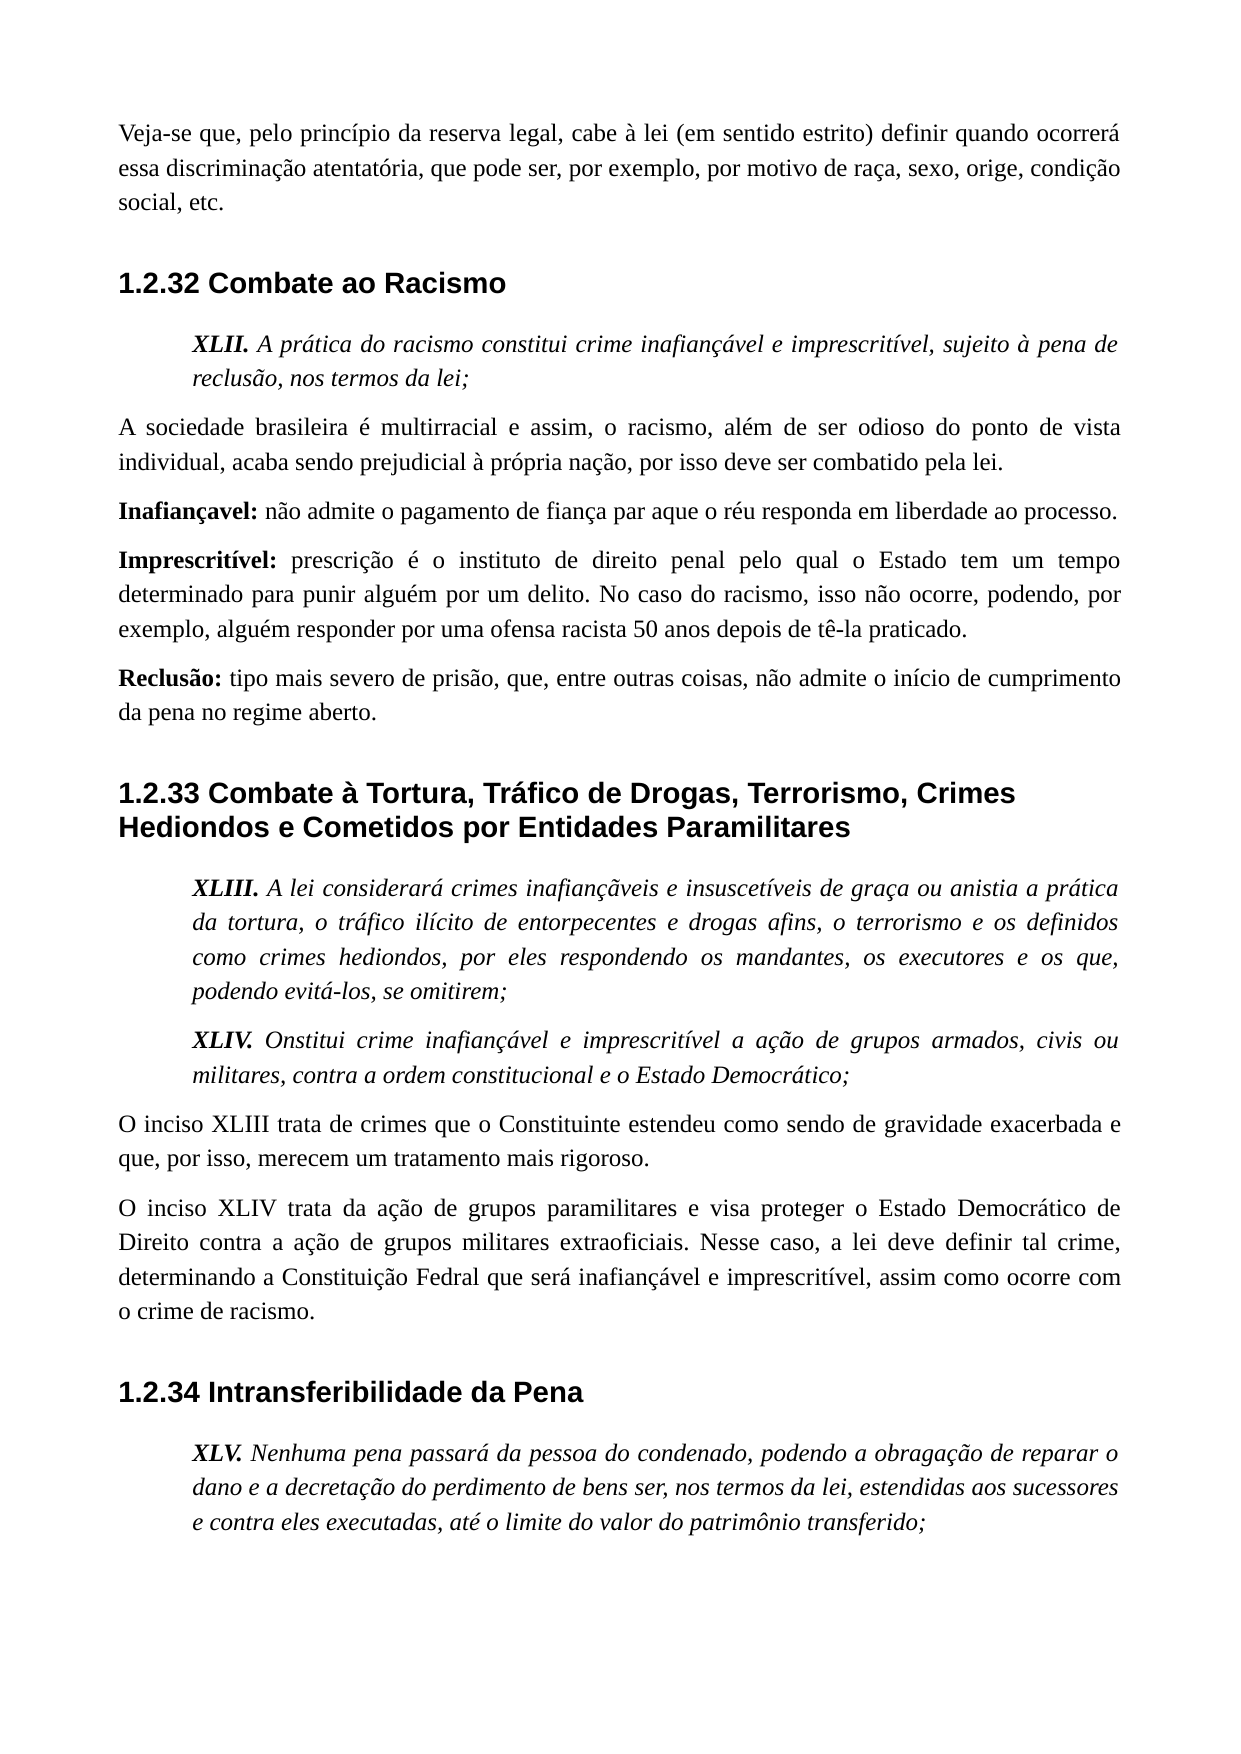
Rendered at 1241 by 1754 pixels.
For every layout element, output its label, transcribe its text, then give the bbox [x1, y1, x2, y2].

text XLII. A prática do racismo constitui crime inafiançável e imprescritível, sujeito à pena de reclusão, nos termos da lei; [192, 329, 1122, 392]
text Inafiançavel: não admite o pagamento de fiança par aque o réu responda em liberdade ao processo. [118, 496, 1122, 525]
text A sociedade brasileira é multirracial e assim, o racismo, além de ser odioso do ponto de vista individual, acaba sendo prejudicial à própria nação, por isso deve ser combatido pela lei. [118, 412, 1122, 476]
subtitle 1.2.32 Combate ao Racismo [118, 266, 1122, 299]
subtitle 1.2.33 Combate à Tortura, Tráfico de Drogas, Terrorismo, Crimes Hediondos e Cometidos por Entidades Paramilitares [118, 776, 1122, 843]
subtitle 1.2.34 Intransferibilidade da Pena [118, 1374, 1122, 1408]
text XLV. Nenhuma pena passará da pessoa do condenado, podendo a obragação de reparar o dano e a decretação do perdimento de bens ser, nos termos da lei, estendidas aos sucessores e contra eles executadas, até o limite do valor do patrimônio transferido; [192, 1438, 1122, 1536]
text Veja-se que, pelo princípio da reserva legal, cabe à lei (em sentido estrito) definir quando ocorrerá essa discriminação atentatória, que pode ser, por exemplo, por motivo de raça, sexo, orige, condição social, etc. [118, 118, 1122, 216]
text XLIII. A lei considerará crimes inafiançãveis e insuscetíveis de graça ou anistia a prática da tortura, o tráfico ilícito de entorpecentes e drogas afins, o terrorismo e os definidos como crimes hediondos, por eles respondendo os mandantes, os executores e os que, podendo evitá-los, se omitirem; [192, 873, 1122, 1005]
text O inciso XLIII trata de crimes que o Constituinte estendeu como sendo de gravidade exacerbada e que, por isso, merecem um tratamento mais rigoroso. [118, 1109, 1122, 1172]
text XLIV. Onstitui crime inafiançável e imprescritível a ação de grupos armados, civis ou militares, contra a ordem constitucional e o Estado Democrático; [192, 1026, 1122, 1089]
text Imprescritível: prescrição é o instituto de direito penal pelo qual o Estado tem um tempo determinado para punir alguém por um delito. No caso do racismo, isso não ocorre, podendo, por exemplo, alguém responder por uma ofensa racista 50 anos depois de tê-la praticado. [118, 545, 1122, 643]
text Reclusão: tipo mais severo de prisão, que, entre outras coisas, não admite o início de cumprimento da pena no regime aberto. [118, 663, 1122, 726]
text O inciso XLIV trata da ação de grupos paramilitares e visa proteger o Estado Democrático de Direito contra a ação de grupos militares extraoficiais. Nesse caso, a lei deve definir tal crime, determinando a Constituição Fedral que será inafiançável e imprescritível, assim como ocorre com o crime de racismo. [118, 1193, 1122, 1325]
